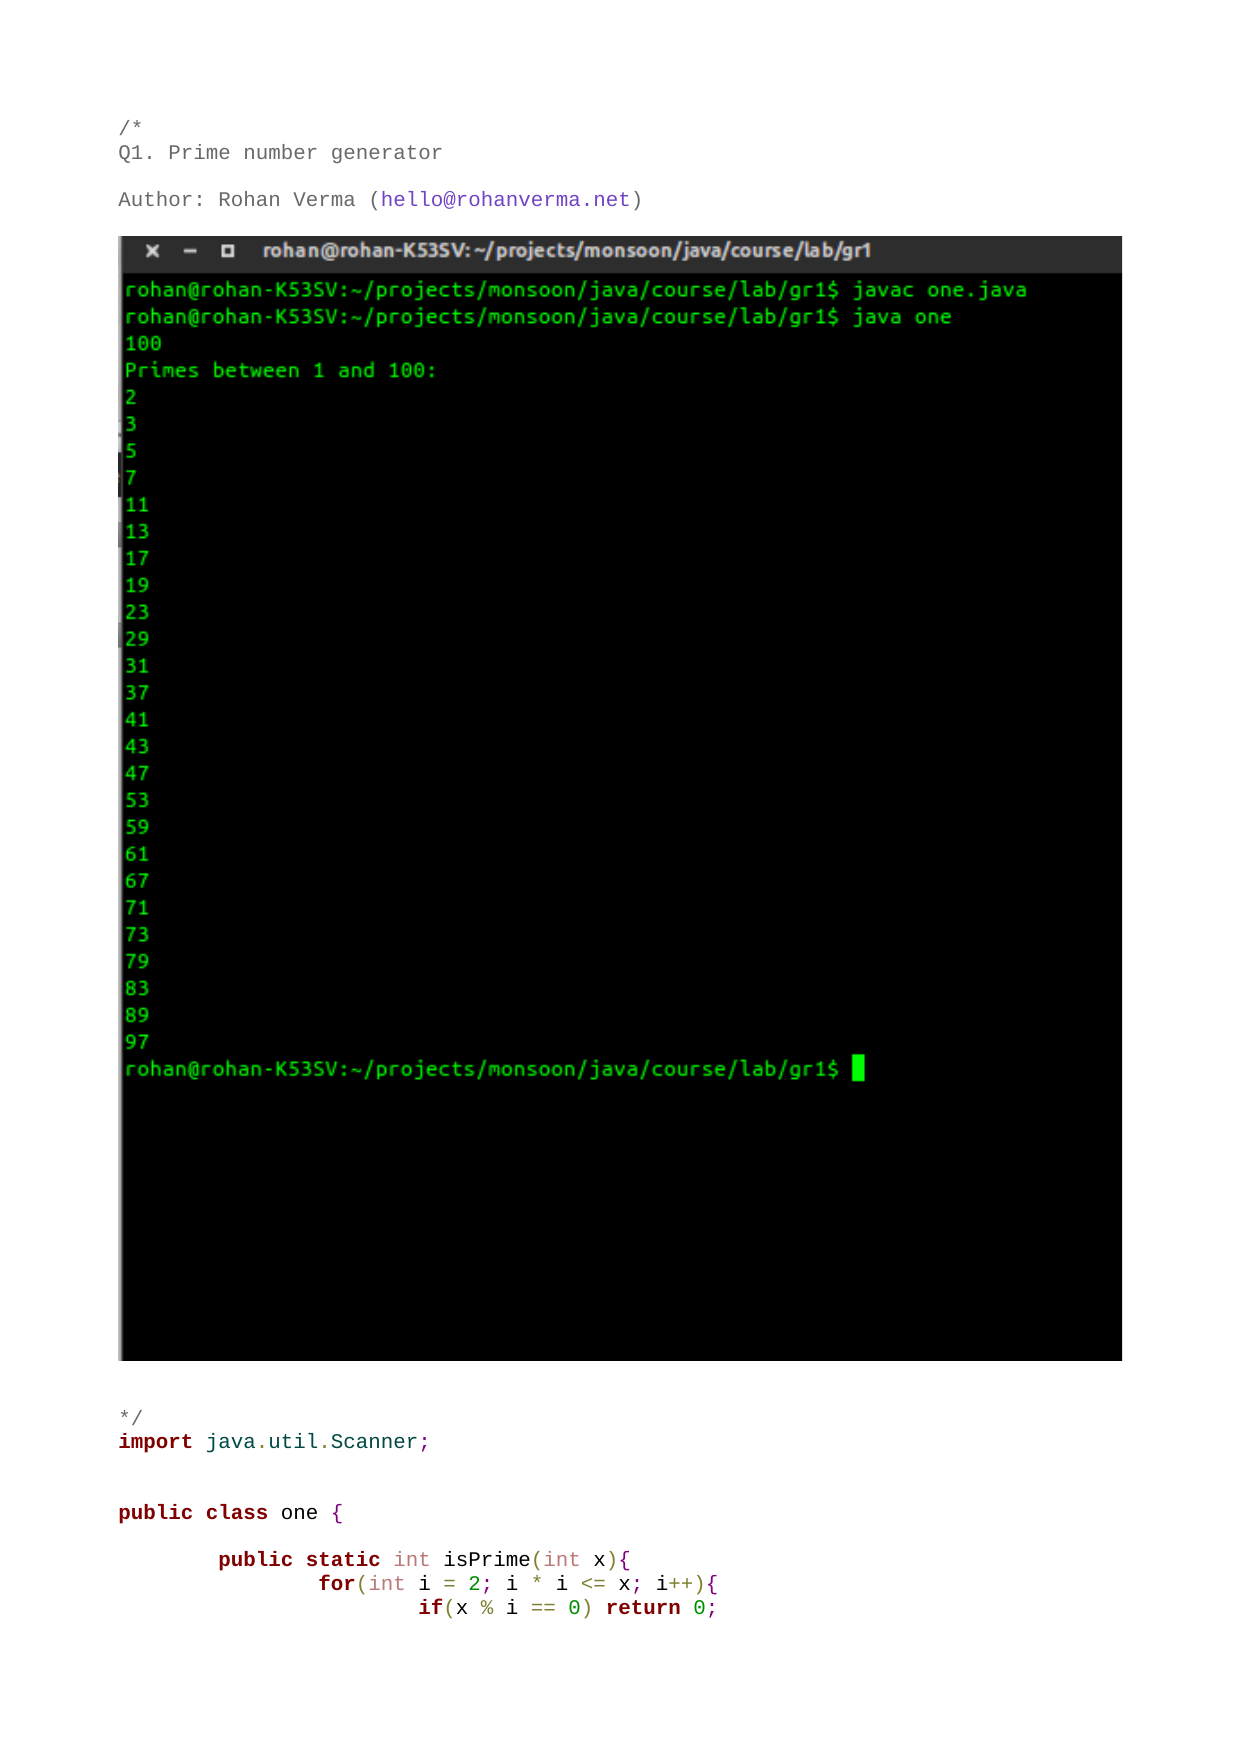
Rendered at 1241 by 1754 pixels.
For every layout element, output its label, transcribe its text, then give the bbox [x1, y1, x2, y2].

text for(int i = 2; i * i <= x; i++){ [118, 1573, 1122, 1597]
text Q1. Prime number generator [118, 142, 1122, 165]
text */ [118, 1407, 1122, 1431]
text public static int isPrime(int x){ [118, 1549, 1122, 1573]
text if(x % i == 0) return 0; [118, 1597, 1122, 1620]
text public class one { [118, 1502, 1122, 1526]
picture [118, 236, 1123, 1361]
text Author: Rohan Verma (hello@rohanverma.net) [118, 189, 1122, 213]
text import java.util.Scanner; [118, 1431, 1122, 1455]
text /* [118, 118, 1122, 142]
